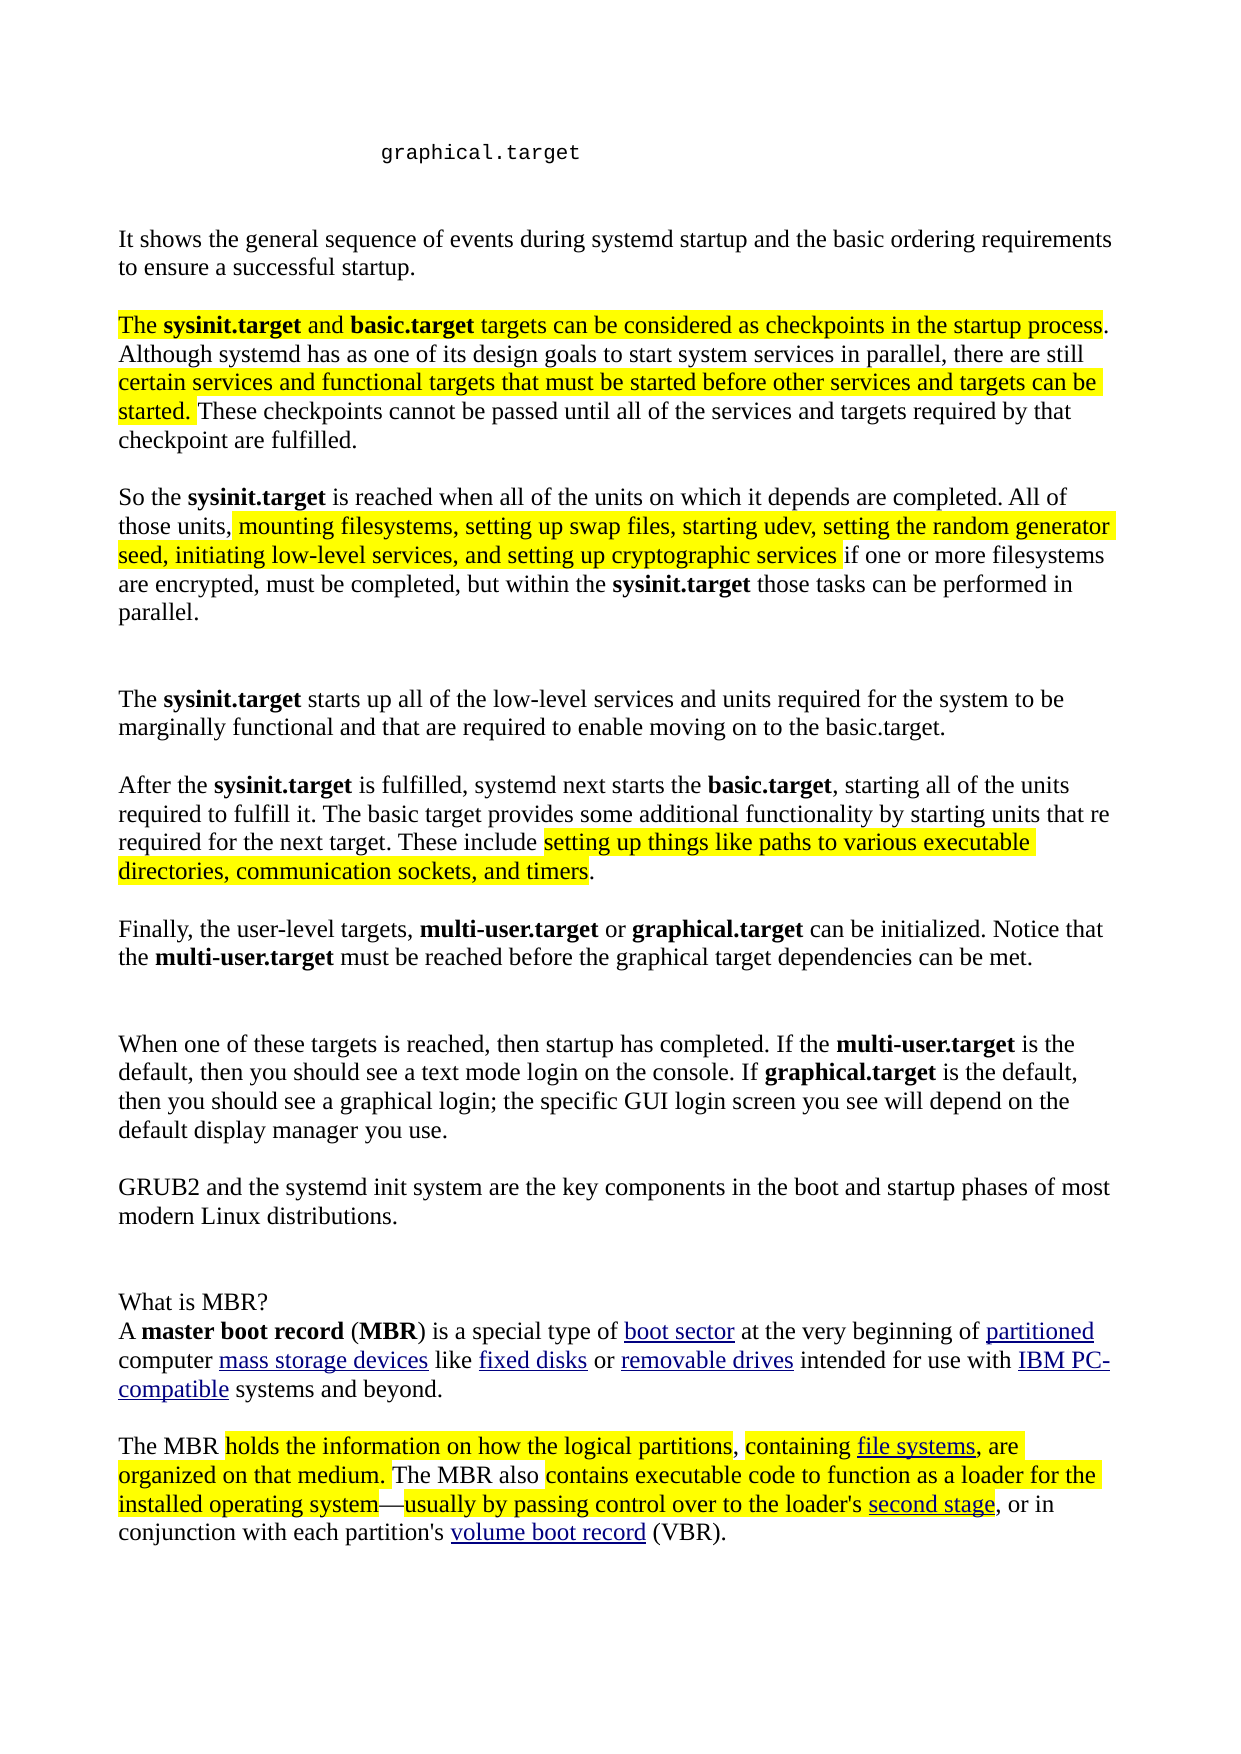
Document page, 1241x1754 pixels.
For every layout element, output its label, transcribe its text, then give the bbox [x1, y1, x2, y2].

text GRUB2 and the systemd init system are the key components in the boot and startup phases of most modern Linux distributions. [118, 1172, 1122, 1230]
text The sysinit.target starts up all of the low-level services and units required for the system to be marginally functional and that are required to enable moving on to the basic.target. [118, 684, 1122, 741]
text It shows the general sequence of events during systemd startup and the basic ordering requirements to ensure a successful startup. [118, 224, 1122, 281]
text The MBR holds the information on how the logical partitions, containing file systems, are organized on that medium. The MBR also contains executable code to function as a loader for the installed operating system—usually by passing control over to the loader's second stage, or in conjunction with each partition's volume boot record (VBR). [118, 1431, 1122, 1546]
text A master boot record (MBR) is a special type of boot sector at the very beginning of partitioned computer mass storage devices like fixed disks or removable drives intended for use with IBM PC-compatible systems and beyond. [118, 1316, 1122, 1402]
text graphical.target [118, 142, 1122, 165]
text The sysinit.target and basic.target targets can be considered as checkpoints in the startup process. Although systemd has as one of its design goals to start system services in parallel, there are still certain services and functional targets that must be started before other services and targets can be started. These checkpoints cannot be passed until all of the services and targets required by that checkpoint are fulfilled. [118, 310, 1122, 454]
text What is MBR? [118, 1287, 1122, 1316]
text Finally, the user-level targets, multi-user.target or graphical.target can be initialized. Notice that the multi-user.target must be reached before the graphical target dependencies can be met. [118, 914, 1122, 971]
text After the sysinit.target is fulfilled, systemd next starts the basic.target, starting all of the units required to fulfill it. The basic target provides some additional functionality by starting units that re required for the next target. These include setting up things like paths to various executable directories, communication sockets, and timers. [118, 770, 1122, 885]
text So the sysinit.target is reached when all of the units on which it depends are completed. All of those units, mounting filesystems, setting up swap files, starting udev, setting the random generator seed, initiating low-level services, and setting up cryptographic services if one or more filesystems are encrypted, must be completed, but within the sysinit.target those tasks can be performed in parallel. [118, 482, 1122, 626]
text When one of these targets is reached, then startup has completed. If the multi-user.target is the default, then you should see a text mode login on the console. If graphical.target is the default, then you should see a graphical login; the specific GUI login screen you see will depend on the default display manager you use. [118, 1029, 1122, 1144]
